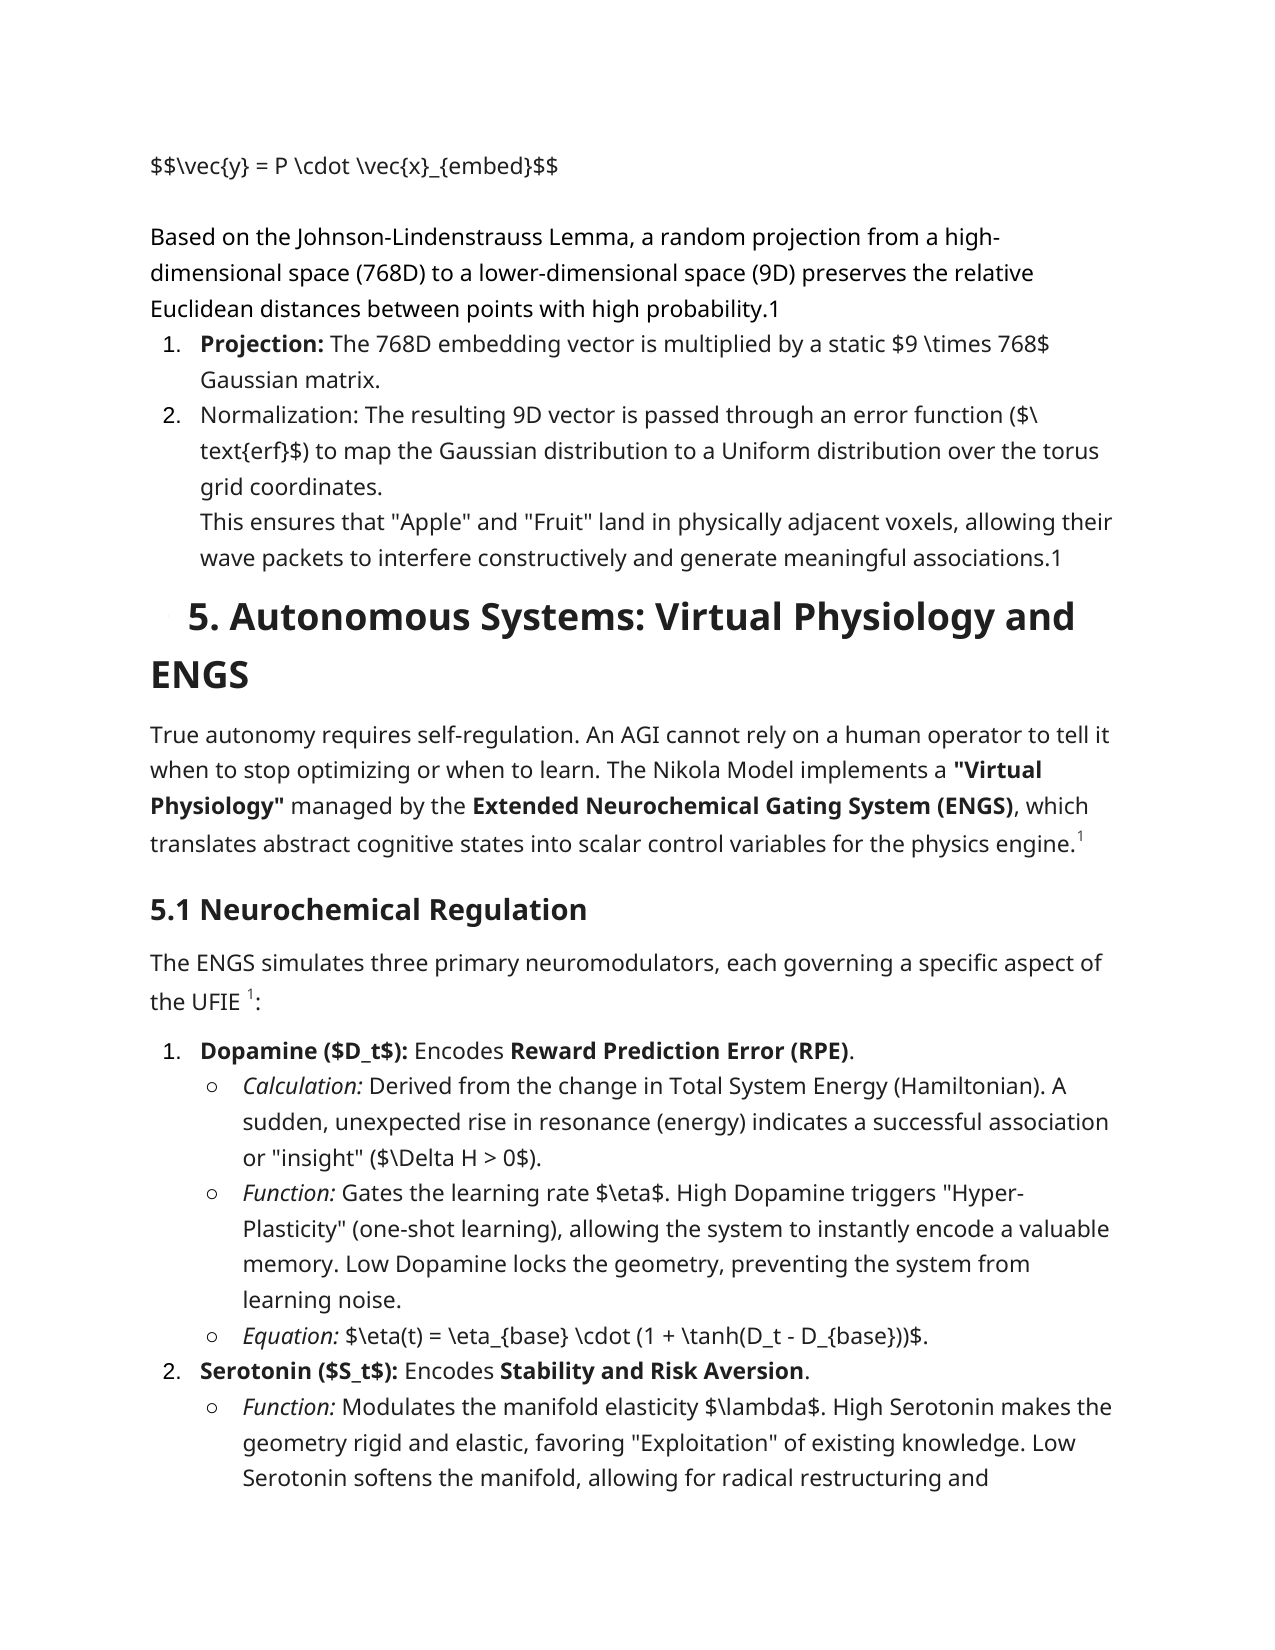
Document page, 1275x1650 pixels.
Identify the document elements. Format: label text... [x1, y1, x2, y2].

list Normalization: The resulting 9D vector is passed through an error function ($\text{erf}$) to map the Gaussian distribution to a Uniform distribution over the torus grid coordinates. This ensures that "Apple" and "Fruit" land in physically adjacent voxels, allowing their wave packets to interfere constructively and generate meaningful associations.1 [162, 399, 1125, 573]
text True autonomy requires self-regulation. An AGI cannot rely on a human operator to tell it when to stop optimizing or when to learn. The Nikola Model implements a "Virtual Physiology" managed by the Extended Neurochemical Gating System (ENGS), which translates abstract cognitive states into scalar control variables for the physics engine.1 [150, 719, 1125, 860]
text Based on the Johnson-Lindenstrauss Lemma, a random projection from a high-dimensional space (768D) to a lower-dimensional space (9D) preserves the relative Euclidean distances between points with high probability.1 [150, 221, 1125, 324]
text $$\vec{y} = P \cdot \vec{x}_{embed}$$ [150, 150, 1125, 181]
list Function: Modulates the manifold elasticity $\lambda$. High Serotonin makes the geometry rigid and elastic, favoring "Exploitation" of existing knowledge. Low Serotonin softens the manifold, allowing for radical restructuring and [205, 1391, 1125, 1493]
text The ENGS simulates three primary neuromodulators, each governing a specific aspect of the UFIE 1: [150, 947, 1125, 1017]
list Equation: $\eta(t) = \eta_{base} \cdot (1 + \tanh(D_t - D_{base}))$. [205, 1319, 1125, 1351]
list Dopamine ($D_t$): Encodes Reward Prediction Error (RPE). [162, 1034, 1125, 1066]
subtitle 5. Autonomous Systems: Virtual Physiology and ENGS [150, 590, 1125, 699]
list Calculation: Derived from the change in Total System Energy (Hamiltonian). A sudden, unexpected rise in resonance (energy) indicates a successful association or "insight" ($\Delta H > 0$). [205, 1070, 1125, 1173]
list Function: Gates the learning rate $\eta$. High Dopamine triggers "Hyper-Plasticity" (one-shot learning), allowing the system to instantly encode a valuable memory. Low Dopamine locks the geometry, preventing the system from learning noise. [205, 1177, 1125, 1315]
subtitle 5.1 Neurochemical Regulation [150, 890, 1125, 929]
list Projection: The 768D embedding vector is multiplied by a static $9 \times 768$ Gaussian matrix. [162, 328, 1125, 395]
list Serotonin ($S_t$): Encodes Stability and Risk Aversion. [162, 1355, 1125, 1386]
